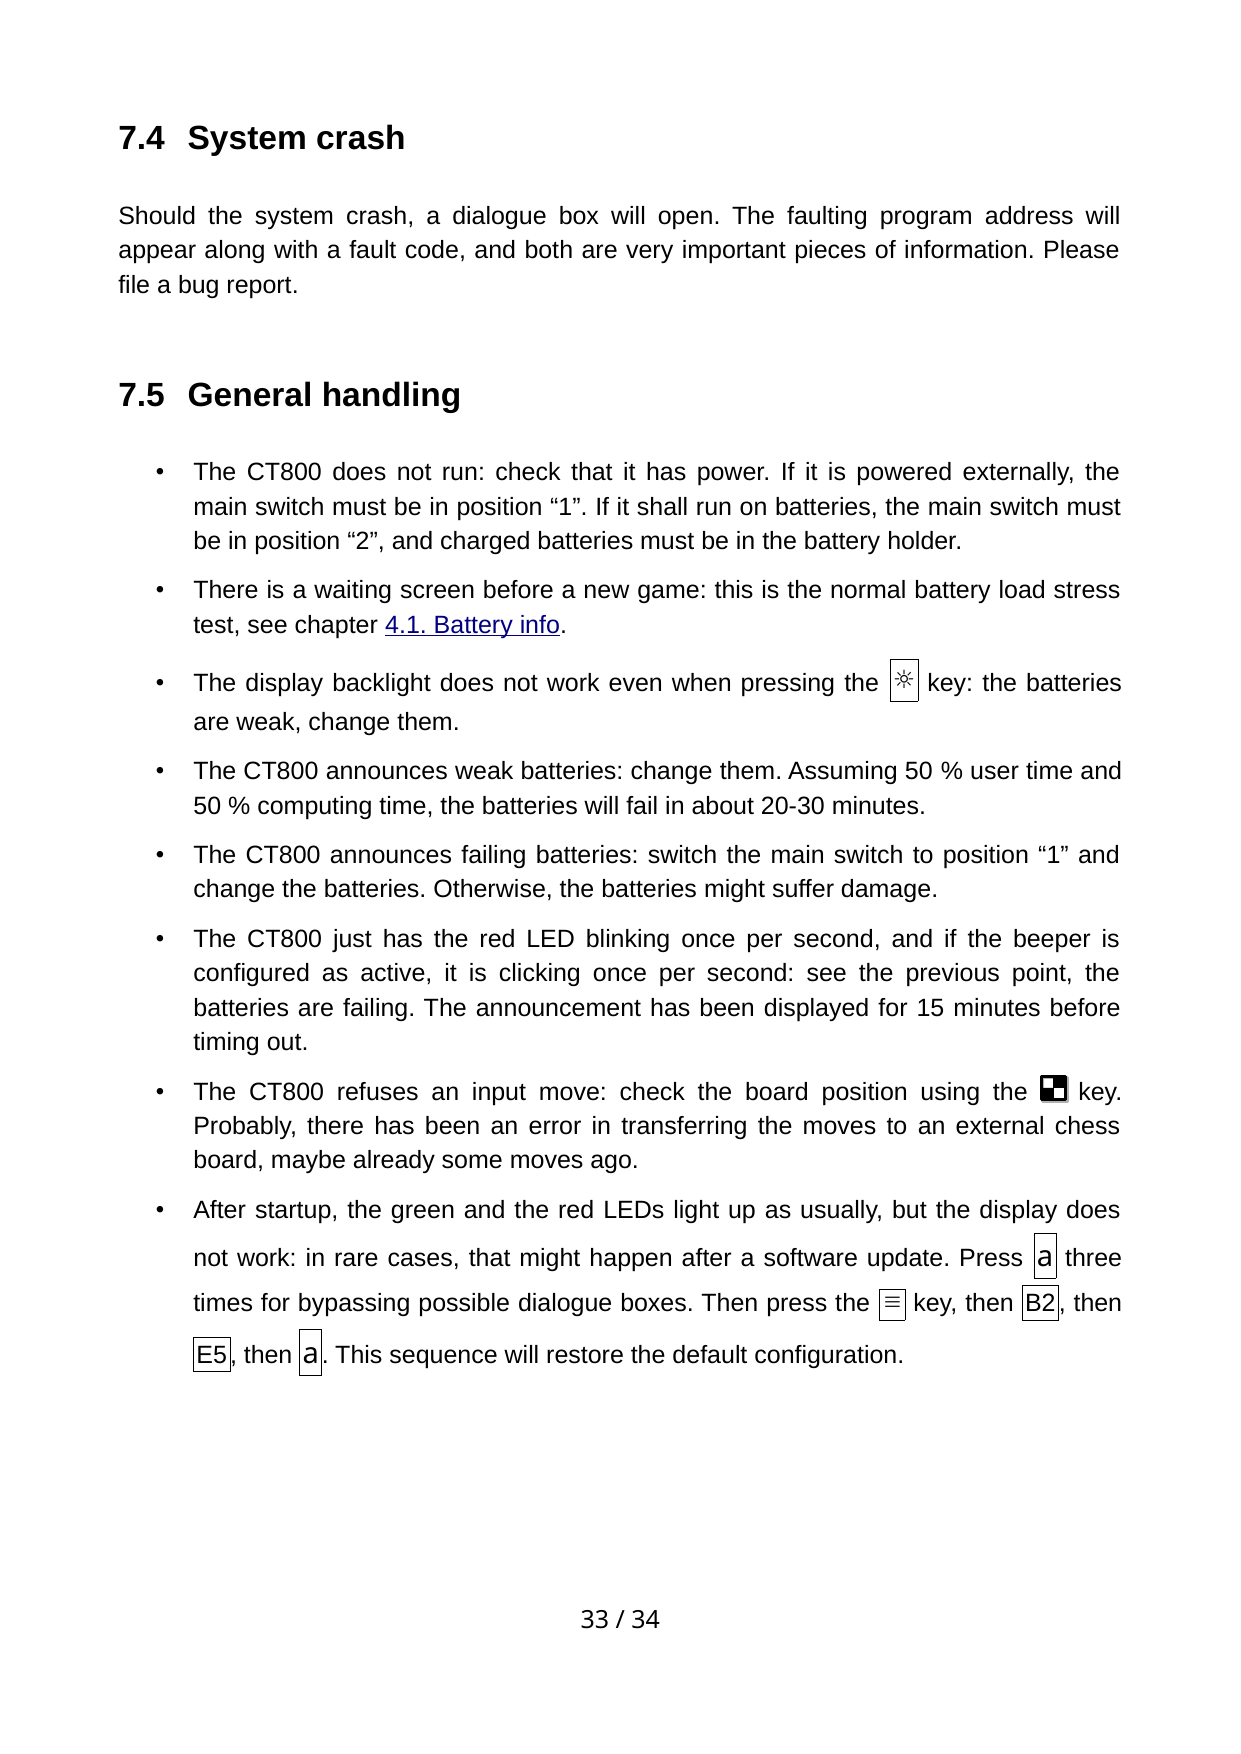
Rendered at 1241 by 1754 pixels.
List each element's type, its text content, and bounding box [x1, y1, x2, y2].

list The CT800 refuses an input move: check the board position using the key. Probably, there has been an error in transferring the moves to an external chess board, maybe already some moves ago. [156, 1076, 1122, 1174]
list The CT800 announces weak batteries: change them. Assuming 50 % user time and 50 % computing time, the batteries will fail in about 20-30 minutes. [156, 756, 1122, 819]
list The display backlight does not work even when pressing the ☼ key: the batteries are weak, change them. [156, 659, 1122, 736]
text Should the system crash, a dialogue box will open. The faulting program address will appear along with a fault code, and both are very important pieces of information. Please file a bug report. [118, 201, 1122, 299]
list The CT800 just has the red LED blinking once per second, and if the beeper is configured as active, it is clicking once per second: see the previous point, the batteries are failing. The announcement has been displayed for 15 minutes before timing out. [156, 923, 1122, 1056]
list The CT800 does not run: check that it has power. If it is powered externally, the main switch must be in position “1”. If it shall run on batteries, the main switch must be in position “2”, and charged batteries must be in the battery holder. [156, 457, 1122, 555]
list The CT800 announces failing batteries: switch the main switch to position “1” and change the batteries. Otherwise, the batteries might suffer damage. [156, 840, 1122, 903]
subtitle General handling [118, 374, 1122, 413]
list After startup, the green and the red LEDs light up as usually, but the display does not work: in rare cases, that might happen after a software update. Press a three times for bypassing possible dialogue boxes. Then press the ≡ key, then B2, then E5, then a. This sequence will restore the default configuration. [156, 1194, 1122, 1375]
list There is a waiting screen before a new game: this is the normal battery load stress test, see chapter 4.1. Battery info. [156, 575, 1122, 639]
subtitle System crash [118, 118, 1122, 157]
